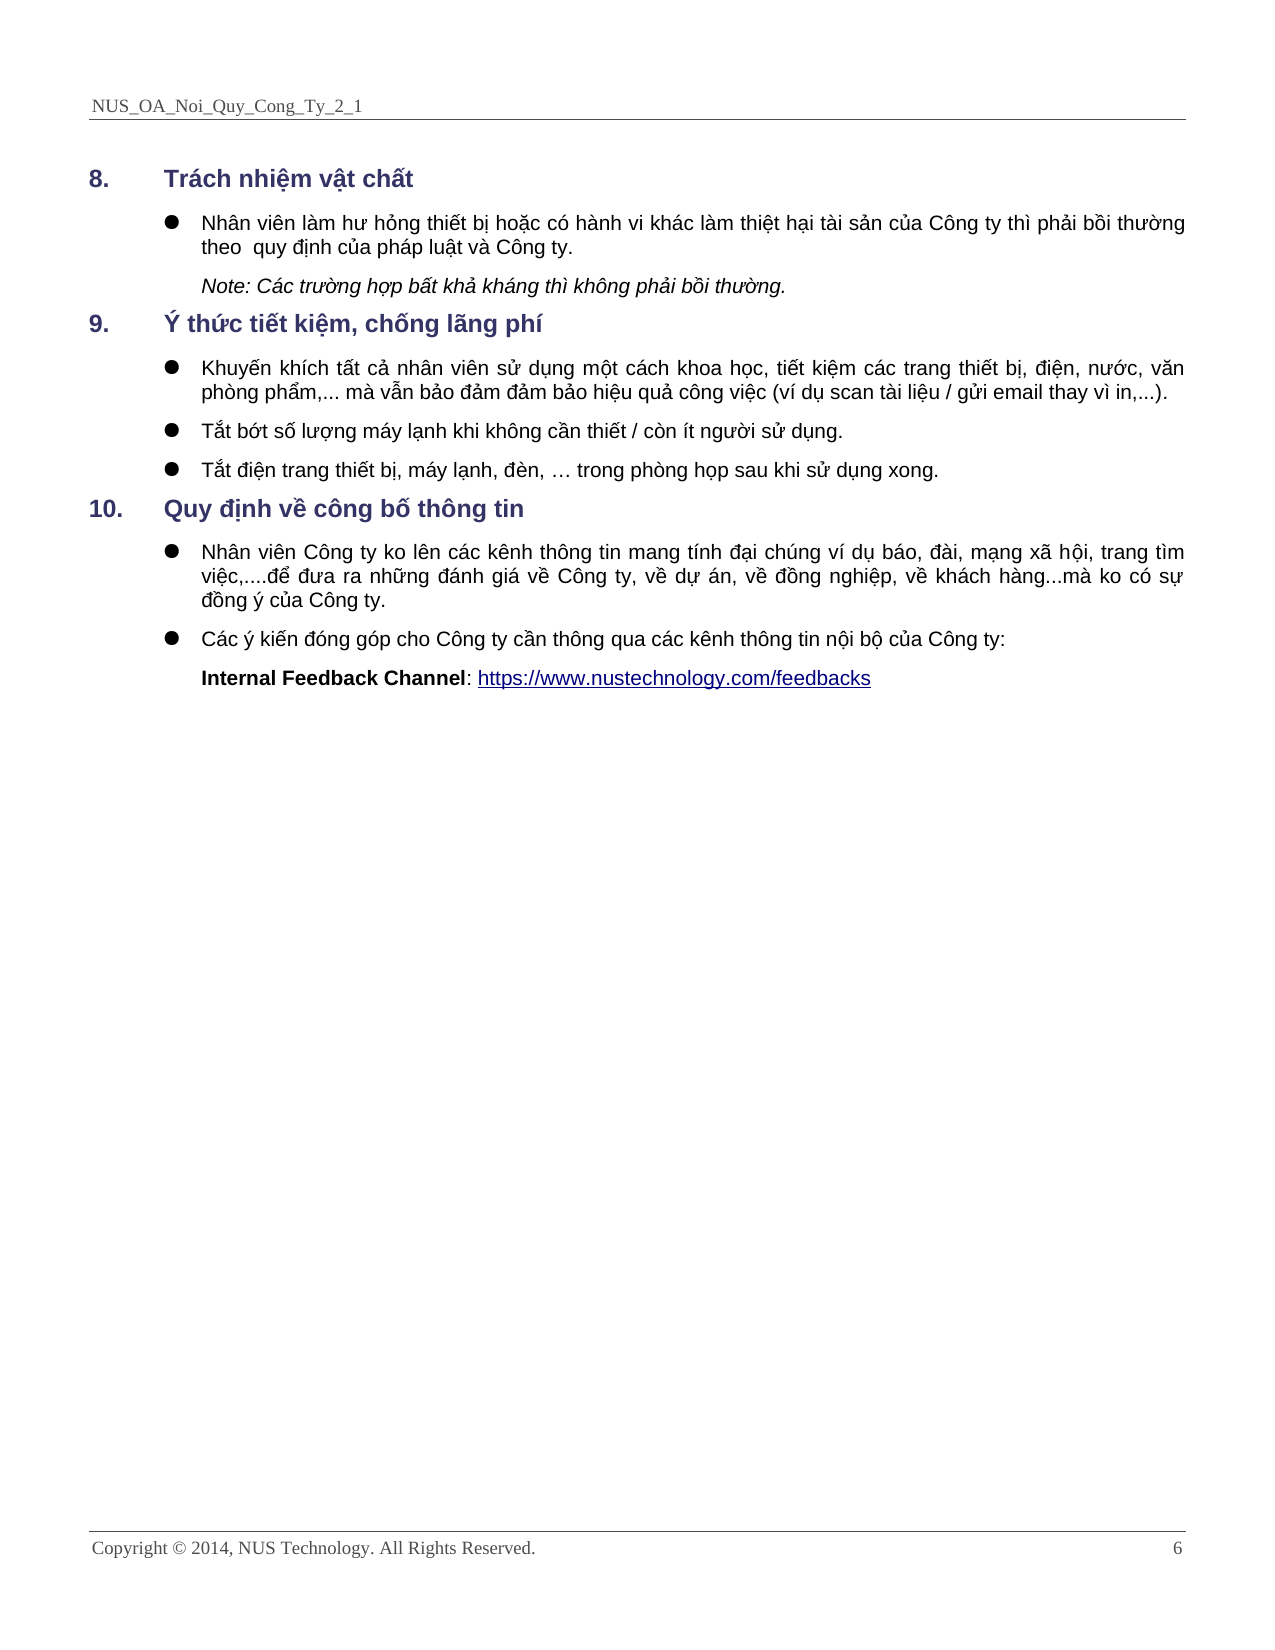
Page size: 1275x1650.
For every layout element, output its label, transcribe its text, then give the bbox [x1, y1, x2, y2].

list Internal Feedback Channel: https://www.nustechnology.com/feedbacks [163, 666, 1186, 690]
list Tắt bớt số lượng máy lạnh khi không cần thiết / còn ít người sử dụng. [163, 418, 1186, 443]
subtitle Ý thức tiết kiệm, chống lãng phí [88, 309, 1186, 338]
list Tắt điện trang thiết bị, máy lạnh, đèn, … trong phòng họp sau khi sử dụng xong. [163, 458, 1186, 482]
list Các ý kiến đóng góp cho Công ty cần thông qua các kênh thông tin nội bộ của Công ty: [163, 627, 1186, 651]
list Nhân viên Công ty ko lên các kênh thông tin mang tính đại chúng ví dụ báo, đài, mạng xã hội, trang tìm việc,....để đưa ra những đánh giá về Công ty, về dự án, về đồng nghiệp, về khách hàng...mà ko có sự đồng ý của Công ty. [163, 540, 1186, 612]
list Nhân viên làm hư hỏng thiết bị hoặc có hành vi khác làm thiệt hại tài sản của Công ty thì phải bồi thường theo quy định của pháp luật và Công ty. [163, 210, 1186, 258]
list Khuyến khích tất cả nhân viên sử dụng một cách khoa học, tiết kiệm các trang thiết bị, điện, nước, văn phòng phẩm,... mà vẫn bảo đảm đảm bảo hiệu quả công việc (ví dụ scan tài liệu / gửi email thay vì in,...). [163, 356, 1186, 403]
list Note: Các trường hợp bất khả kháng thì không phải bồi thường. [163, 273, 1186, 297]
subtitle Trách nhiệm vật chất [88, 164, 1186, 193]
subtitle Quy định về công bố thông tin [88, 494, 1186, 522]
